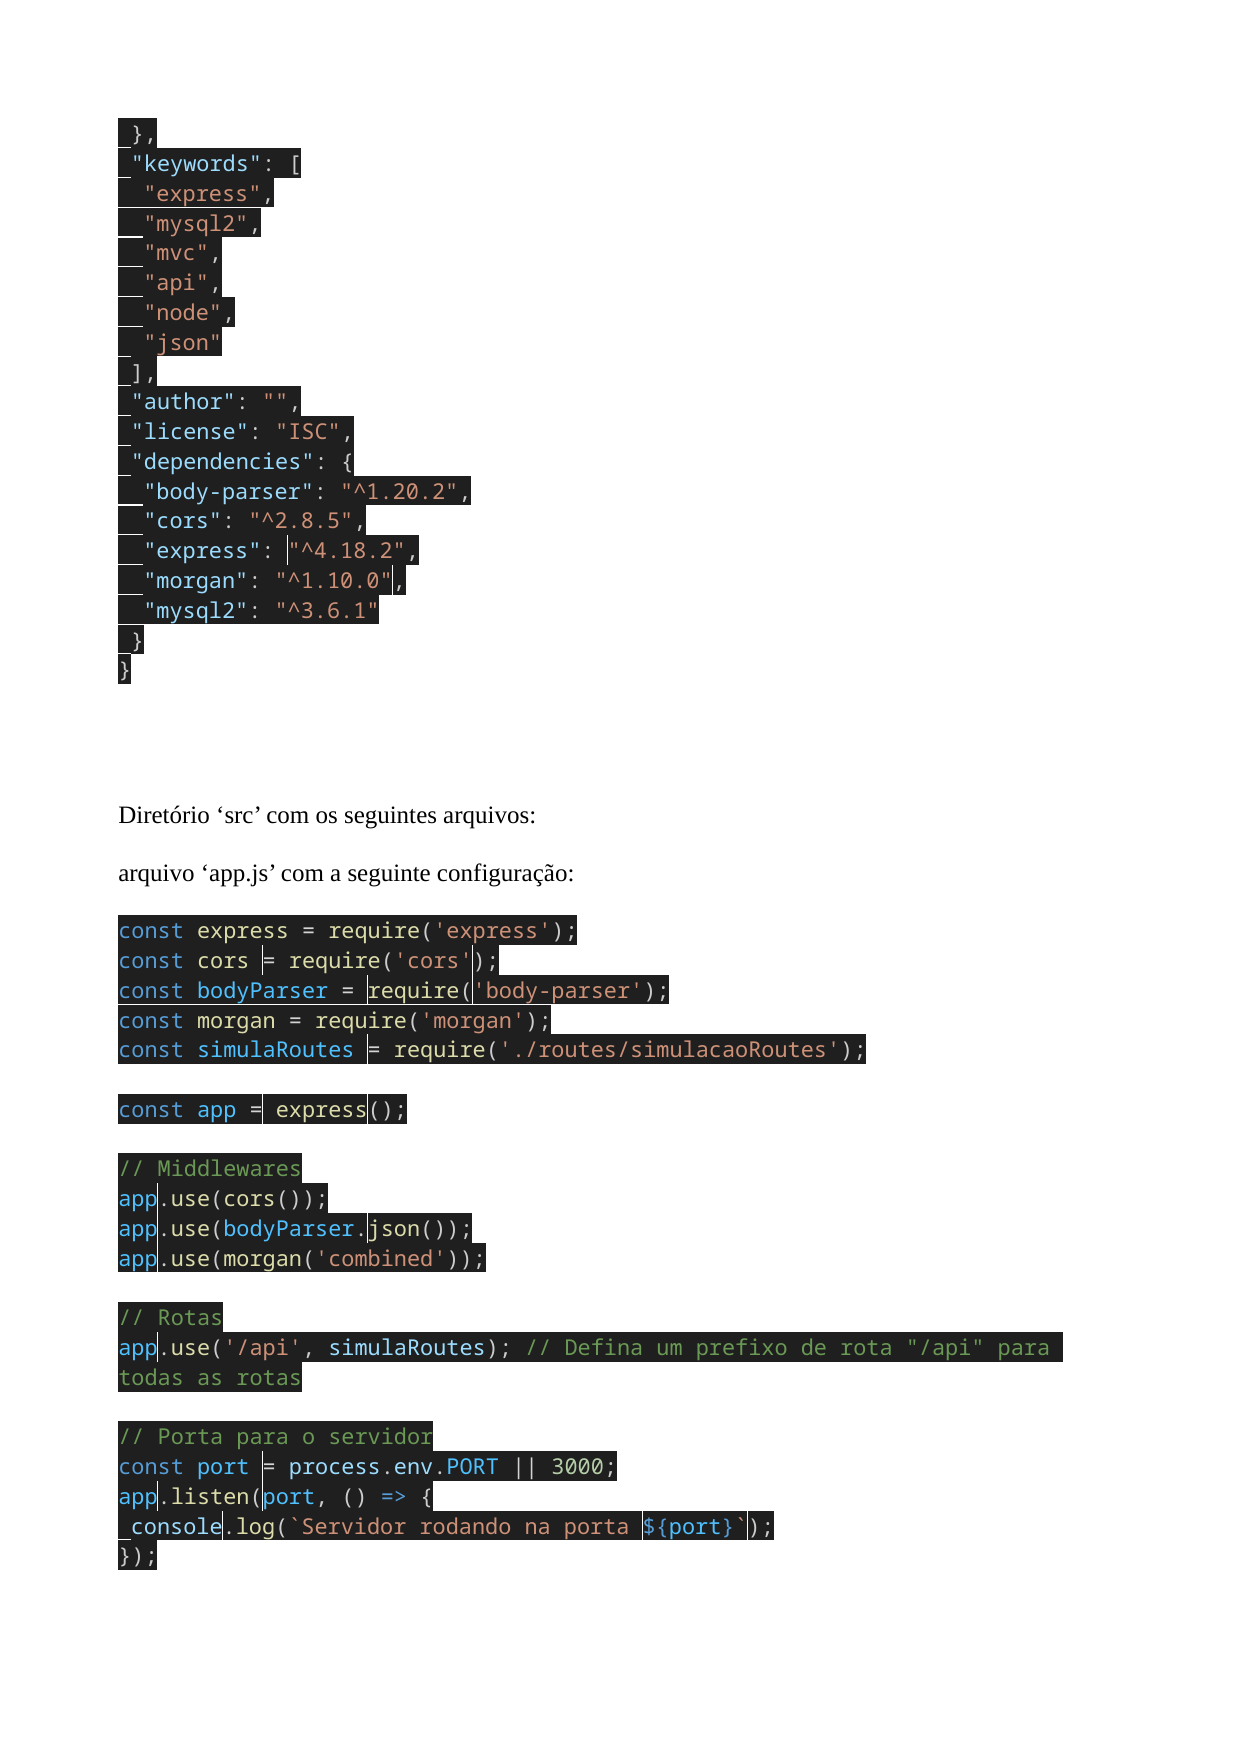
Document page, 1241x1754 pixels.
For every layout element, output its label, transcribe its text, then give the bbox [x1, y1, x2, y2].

text "morgan": "^1.10.0", [118, 565, 1122, 595]
text const simulaRoutes = require('./routes/simulacaoRoutes'); [118, 1034, 1122, 1064]
text "node", [118, 297, 1122, 327]
text const app = express(); [118, 1094, 1122, 1124]
text "license": "ISC", [118, 416, 1122, 446]
text "json" [118, 327, 1122, 356]
text "mysql2", [118, 207, 1122, 237]
text "express", [118, 178, 1122, 207]
text // Middlewares [118, 1153, 1122, 1183]
text "api", [118, 267, 1122, 297]
text "cors": "^2.8.5", [118, 505, 1122, 535]
text const morgan = require('morgan'); [118, 1004, 1122, 1034]
text console.log(`Servidor rodando na porta ${port}`); [118, 1511, 1122, 1540]
text app.use(bodyParser.json()); [118, 1213, 1122, 1243]
text const bodyParser = require('body-parser'); [118, 975, 1122, 1004]
text app.use(morgan('combined')); [118, 1243, 1122, 1272]
text }); [118, 1540, 1122, 1570]
text app.use(cors()); [118, 1183, 1122, 1213]
text "express": "^4.18.2", [118, 535, 1122, 565]
text const express = require('express'); [118, 915, 1122, 945]
text // Porta para o servidor [118, 1421, 1122, 1451]
text // Rotas [118, 1302, 1122, 1332]
text app.listen(port, () => { [118, 1481, 1122, 1511]
text Diretório ‘src’ com os seguintes arquivos: [118, 800, 1122, 829]
text ], [118, 356, 1122, 386]
text "dependencies": { [118, 446, 1122, 476]
text }, [118, 118, 1122, 148]
text } [118, 624, 1122, 654]
text const port = process.env.PORT || 3000; [118, 1451, 1122, 1481]
text "keywords": [ [118, 148, 1122, 178]
text app.use('/api', simulaRoutes); // Defina um prefixo de rota "/api" para todas as rotas [118, 1332, 1122, 1392]
text arquivo ‘app.js’ com a seguinte configuração: [118, 858, 1122, 886]
text const cors = require('cors'); [118, 945, 1122, 975]
text "mvc", [118, 237, 1122, 267]
text "author": "", [118, 386, 1122, 416]
text } [118, 654, 1122, 684]
text "mysql2": "^3.6.1" [118, 595, 1122, 624]
text "body-parser": "^1.20.2", [118, 476, 1122, 505]
